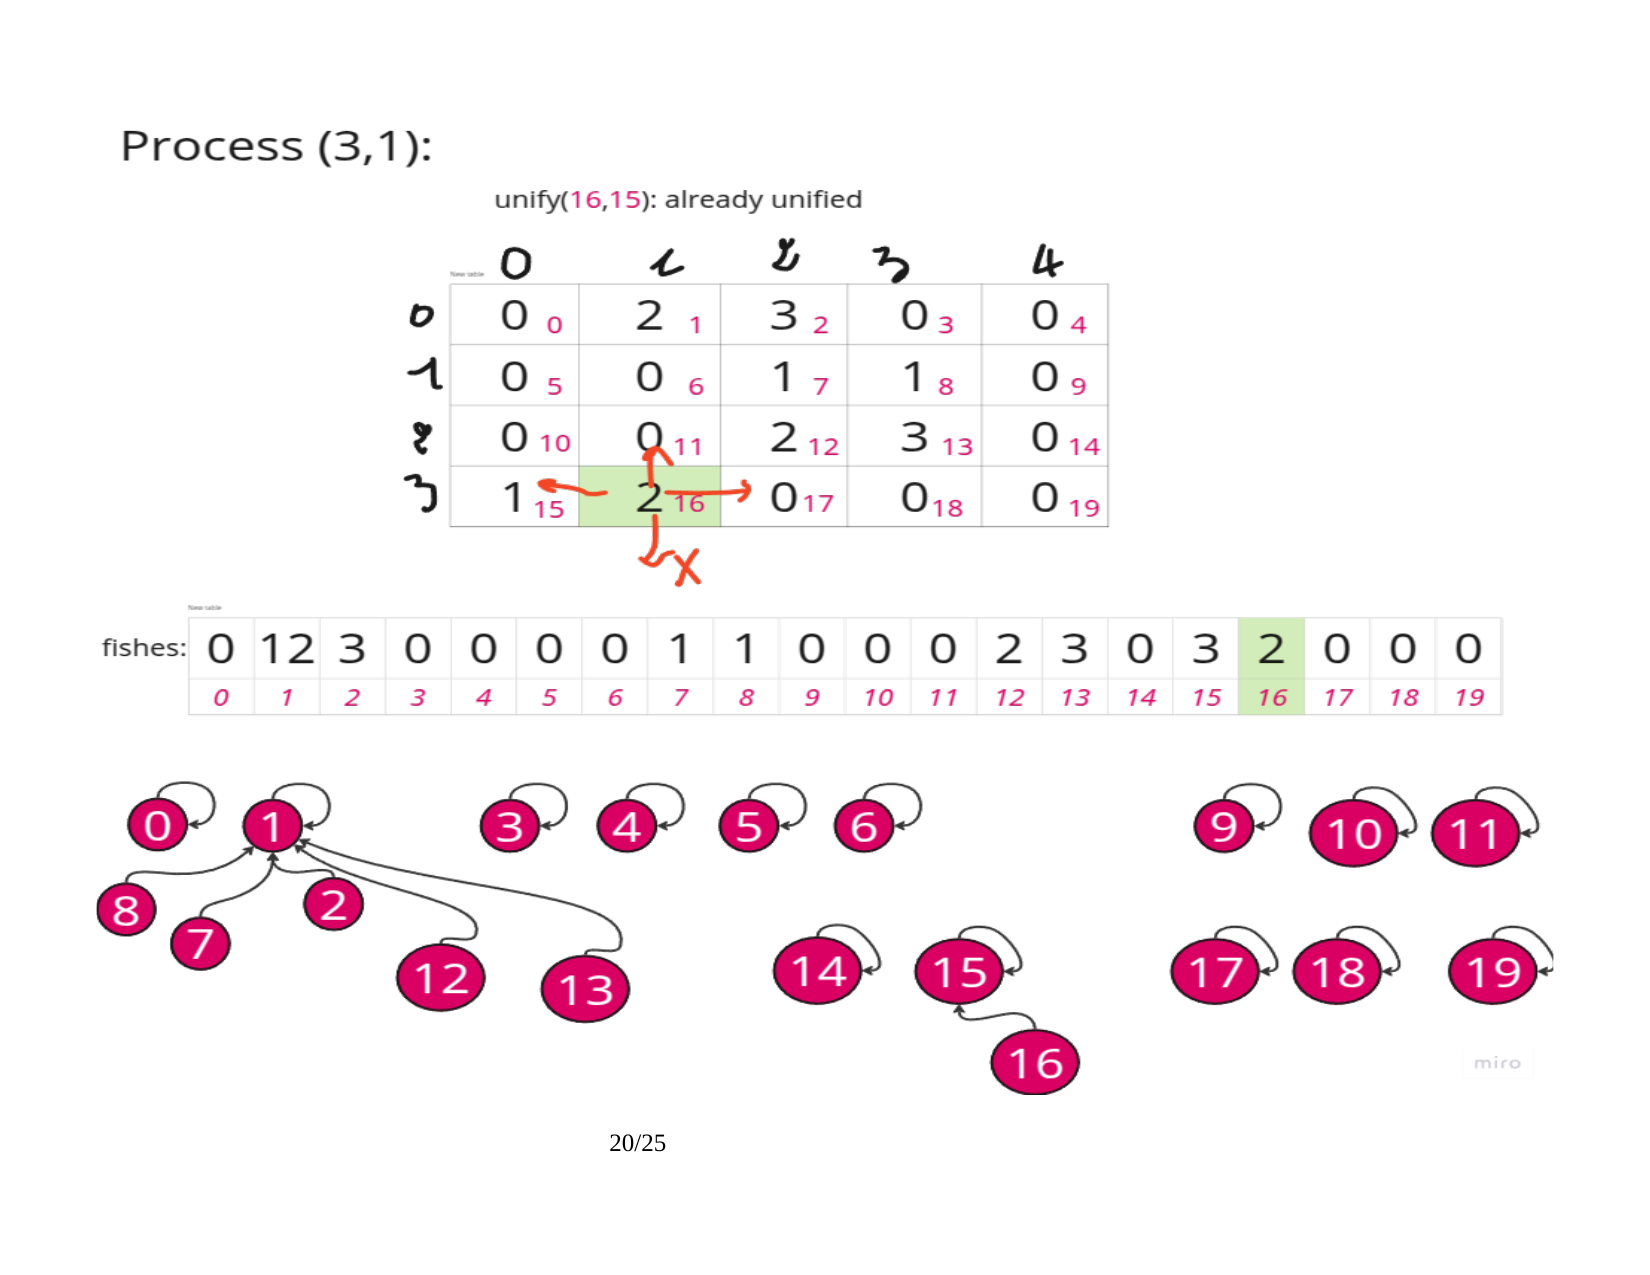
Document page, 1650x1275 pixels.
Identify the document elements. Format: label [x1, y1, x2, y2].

picture [96, 118, 1554, 1095]
